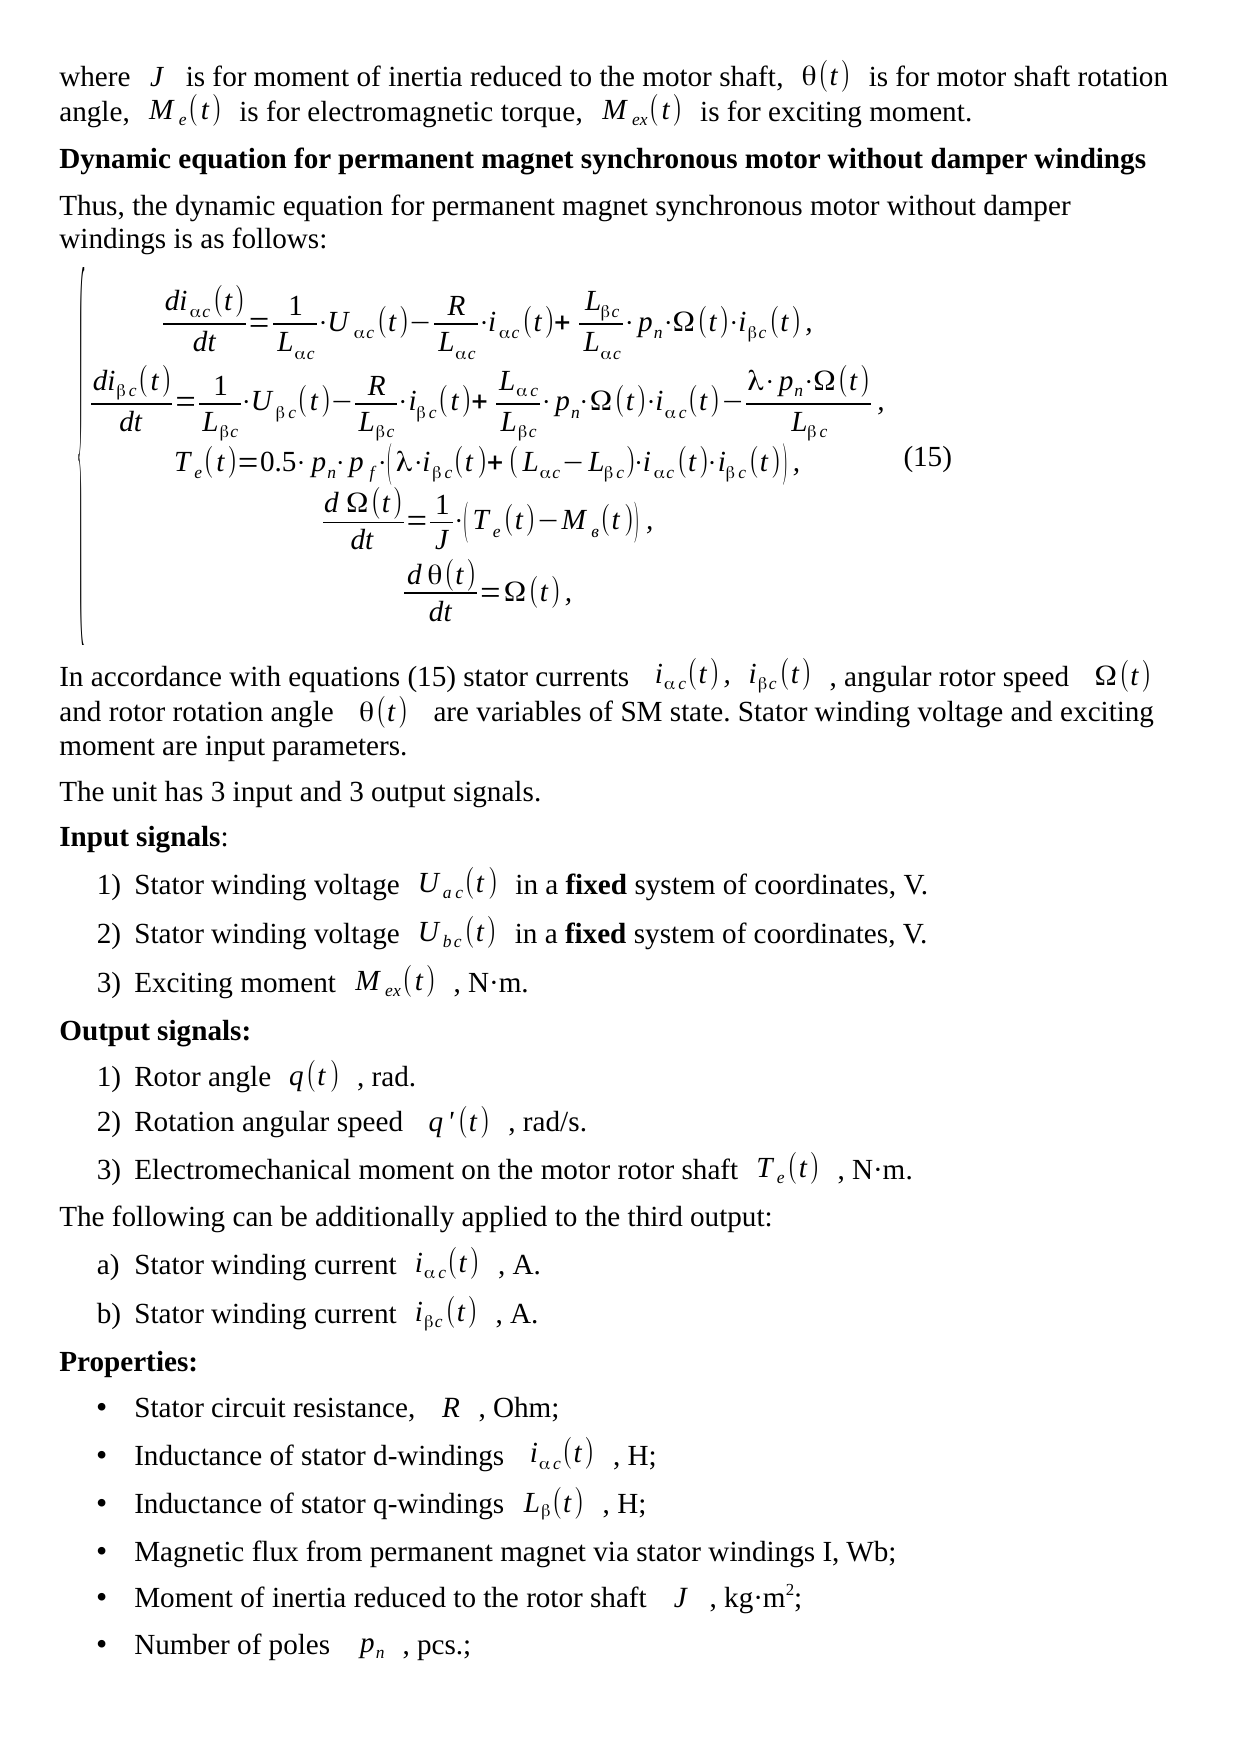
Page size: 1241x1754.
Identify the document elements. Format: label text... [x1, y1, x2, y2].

list Stator winding voltagein a fixed system of coordinates, V. [97, 866, 1181, 902]
text Dynamic equation for permanent magnet synchronous motor without damper windings [59, 142, 1181, 175]
text Input signals: [59, 819, 1181, 853]
text (15) [59, 267, 1181, 644]
list Stator winding current, А. [97, 1246, 1181, 1282]
text The unit has 3 input and 3 output signals. [59, 774, 1181, 807]
list Magnetic flux from permanent magnet via stator windings I, Wb; [97, 1534, 1181, 1568]
text In accordance with equations (15) stator currents , angular rotor speed and rotor rotation angle are variables of SM state. Stator winding voltage and exciting moment are input parameters. [59, 657, 1181, 761]
text whereis for moment of inertia reduced to the motor shaft,is for motor shaft rotation angle,is for electromagnetic torque,is for exciting moment. [59, 59, 1181, 129]
list Exciting moment, N·m. [97, 964, 1181, 1000]
text Output signals: [59, 1013, 1181, 1046]
list Number of poles , pcs.; [97, 1626, 1181, 1663]
list Rotation angular speed , rad/s. [97, 1104, 1181, 1138]
list Inductance of stator q-windings, H; [97, 1485, 1181, 1522]
list Inductance of stator d-windings , H; [97, 1436, 1181, 1473]
text Properties: [59, 1344, 1181, 1378]
list Stator circuit resistance, , Ohm; [97, 1390, 1181, 1424]
list Moment of inertia reduced to the rotor shaft , kg·m2; [97, 1580, 1181, 1614]
list Stator winding current, А. [97, 1294, 1181, 1332]
text Thus, the dynamic equation for permanent magnet synchronous motor without damper windings is as follows: [59, 188, 1181, 255]
list Electromechanical moment on the motor rotor shaft, N·m. [97, 1151, 1181, 1187]
text The following can be additionally applied to the third output: [59, 1199, 1181, 1233]
list Stator winding voltagein a fixed system of coordinates, V. [97, 914, 1181, 951]
list Rotor angle, rad. [97, 1059, 1181, 1092]
